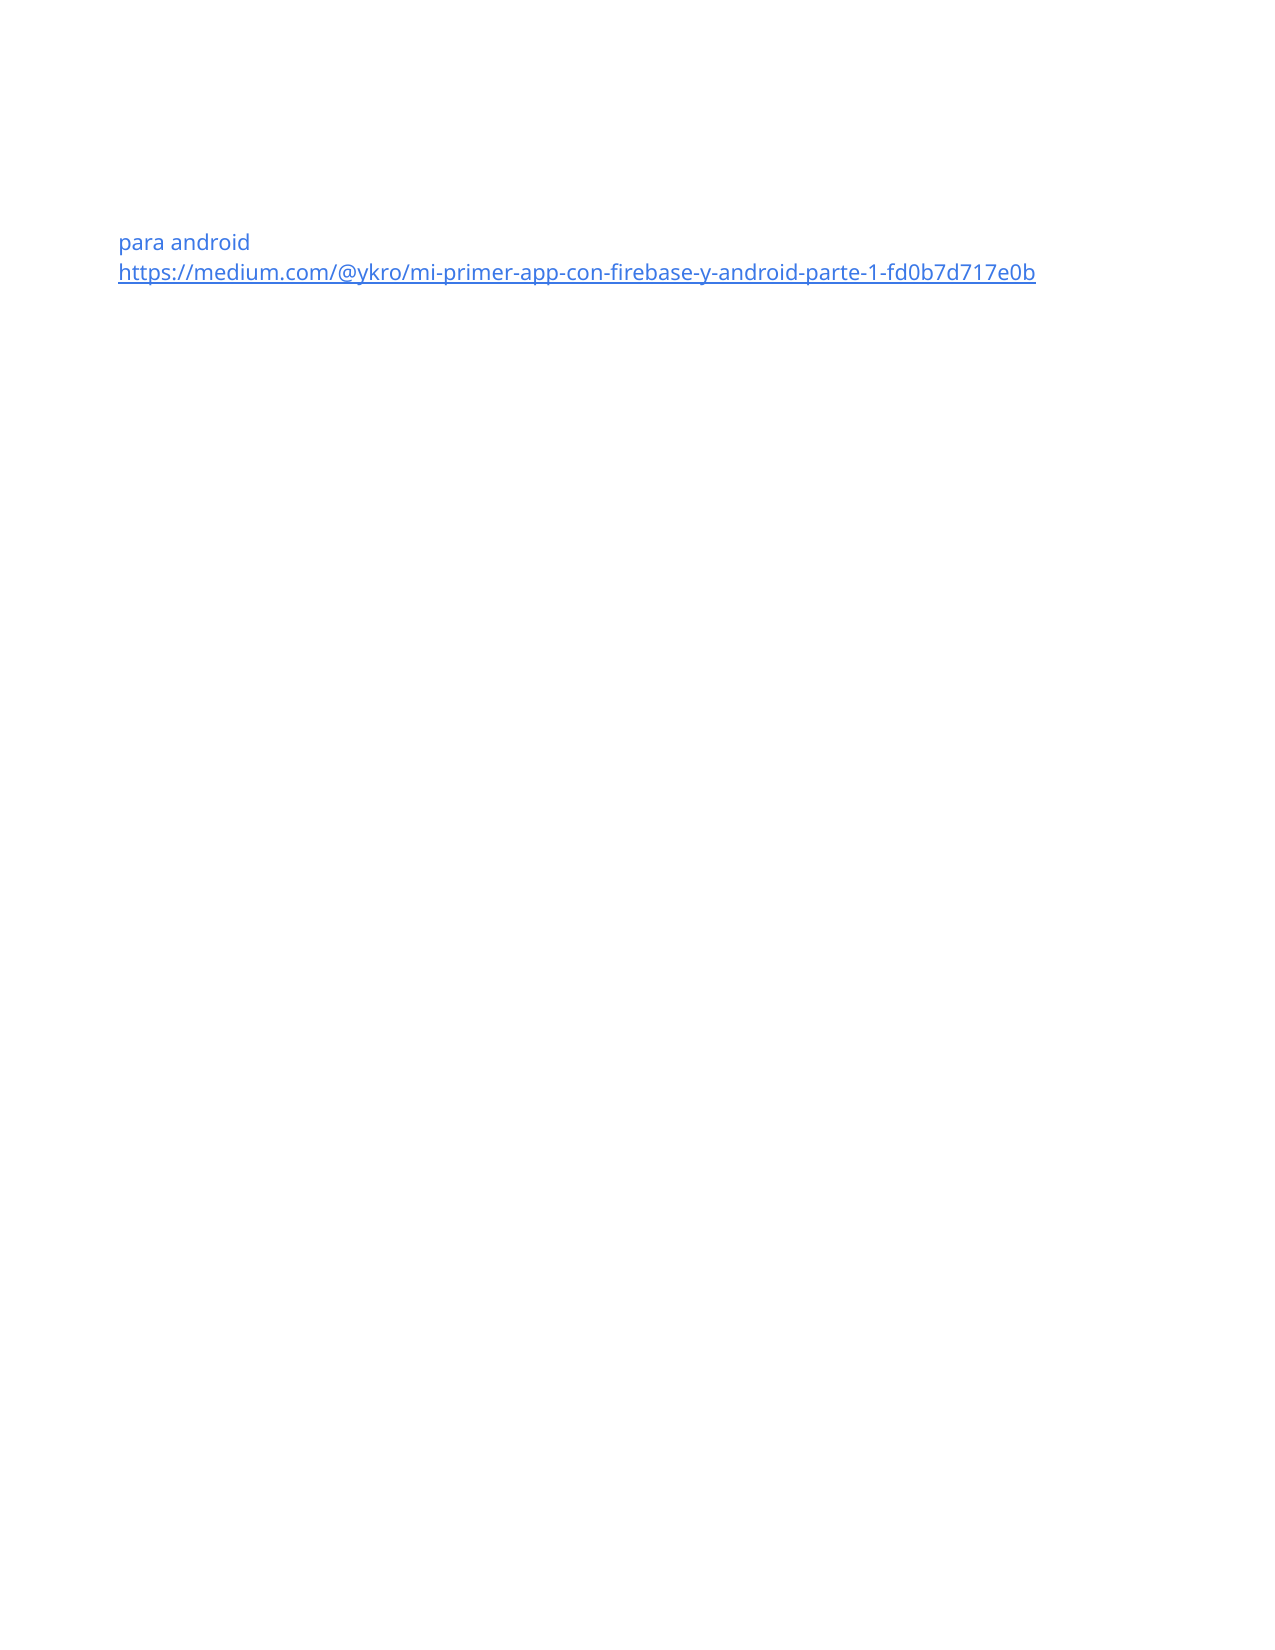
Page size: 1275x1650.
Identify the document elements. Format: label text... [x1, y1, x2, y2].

text para android [118, 227, 1157, 257]
text https://medium.com/@ykro/mi-primer-app-con-firebase-y-android-parte-1-fd0b7d717e0b [118, 257, 1157, 287]
